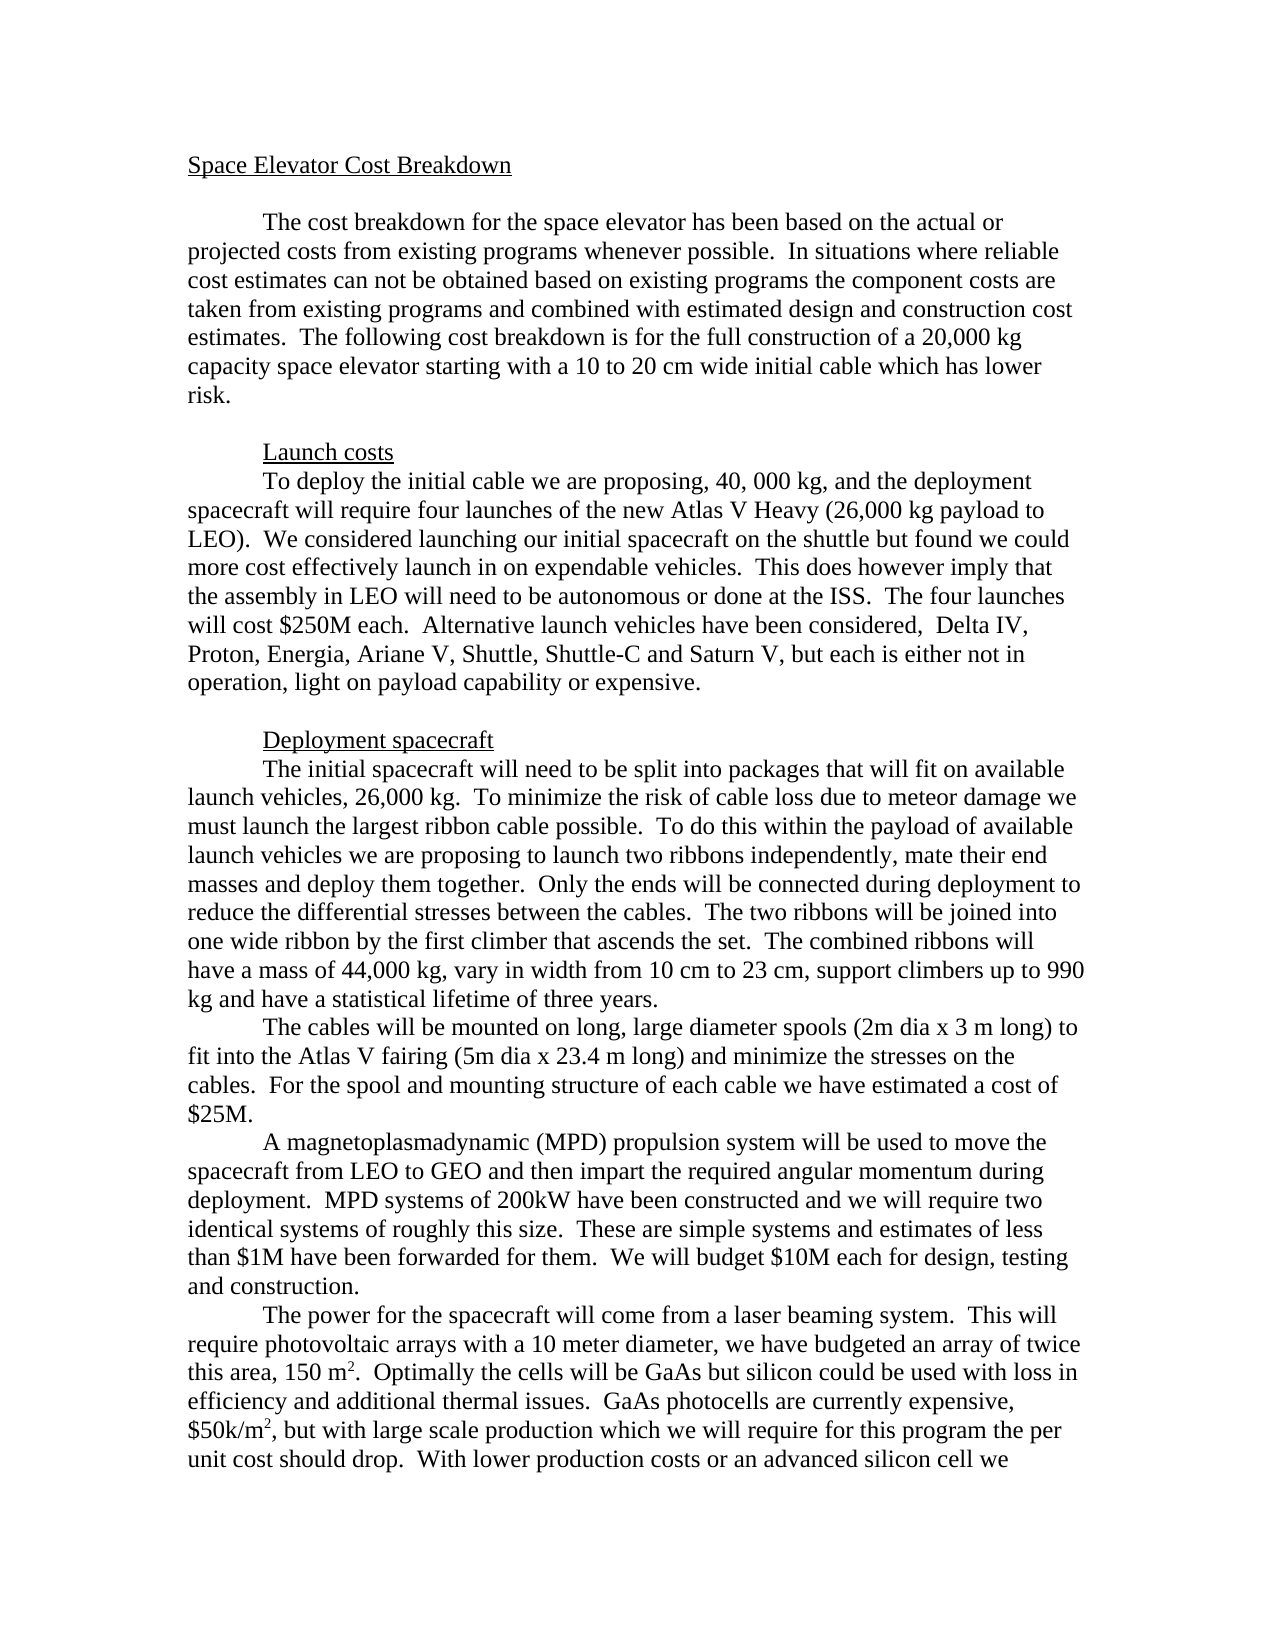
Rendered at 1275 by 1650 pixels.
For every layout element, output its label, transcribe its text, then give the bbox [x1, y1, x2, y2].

text A magnetoplasmadynamic (MPD) propulsion system will be used to move the spacecraft from LEO to GEO and then impart the required angular momentum during deployment. MPD systems of 200kW have been constructed and we will require two identical systems of roughly this size. These are simple systems and estimates of less than $1M have been forwarded for them. We will budget $10M each for design, testing and construction. [187, 1127, 1087, 1300]
text The initial spacecraft will need to be split into packages that will fit on available launch vehicles, 26,000 kg. To minimize the risk of cable loss due to meteor damage we must launch the largest ribbon cable possible. To do this within the payload of available launch vehicles we are proposing to launch two ribbons independently, mate their end masses and deploy them together. Only the ends will be connected during deployment to reduce the differential stresses between the cables. The two ribbons will be joined into one wide ribbon by the first climber that ascends the set. The combined ribbons will have a mass of 44,000 kg, vary in width from 10 cm to 23 cm, support climbers up to 990 kg and have a statistical lifetime of three years. [187, 754, 1087, 1012]
text The cables will be mounted on long, large diameter spools (2m dia x 3 m long) to fit into the Atlas V fairing (5m dia x 23.4 m long) and minimize the stresses on the cables. For the spool and mounting structure of each cable we have estimated a cost of $25M. [187, 1012, 1087, 1127]
text The cost breakdown for the space elevator has been based on the actual or projected costs from existing programs whenever possible. In situations where reliable cost estimates can not be obtained based on existing programs the component costs are taken from existing programs and combined with estimated design and construction cost estimates. The following cost breakdown is for the full construction of a 20,000 kg capacity space elevator starting with a 10 to 20 cm wide initial cable which has lower risk. [187, 207, 1087, 409]
subtitle Space Elevator Cost Breakdown [187, 150, 1087, 179]
text The power for the spacecraft will come from a laser beaming system. This will require photovoltaic arrays with a 10 meter diameter, we have budgeted an array of twice this area, 150 m2. Optimally the cells will be GaAs but silicon could be used with loss in efficiency and additional thermal issues. GaAs photocells are currently expensive, $50k/m2, but with large scale production which we will require for this program the per unit cost should drop. With lower production costs or an advanced silicon cell we [187, 1300, 1087, 1472]
text To deploy the initial cable we are proposing, 40, 000 kg, and the deployment spacecraft will require four launches of the new Atlas V Heavy (26,000 kg payload to LEO). We considered launching our initial spacecraft on the shuttle but found we could more cost effectively launch in on expendable vehicles. This does however imply that the assembly in LEO will need to be autonomous or done at the ISS. The four launches will cost $250M each. Alternative launch vehicles have been considered, Delta IV, Proton, Energia, Ariane V, Shuttle, Shuttle-C and Saturn V, but each is either not in operation, light on payload capability or expensive. [187, 466, 1087, 696]
text Launch costs [187, 437, 1087, 466]
text Deployment spacecraft [187, 725, 1087, 754]
